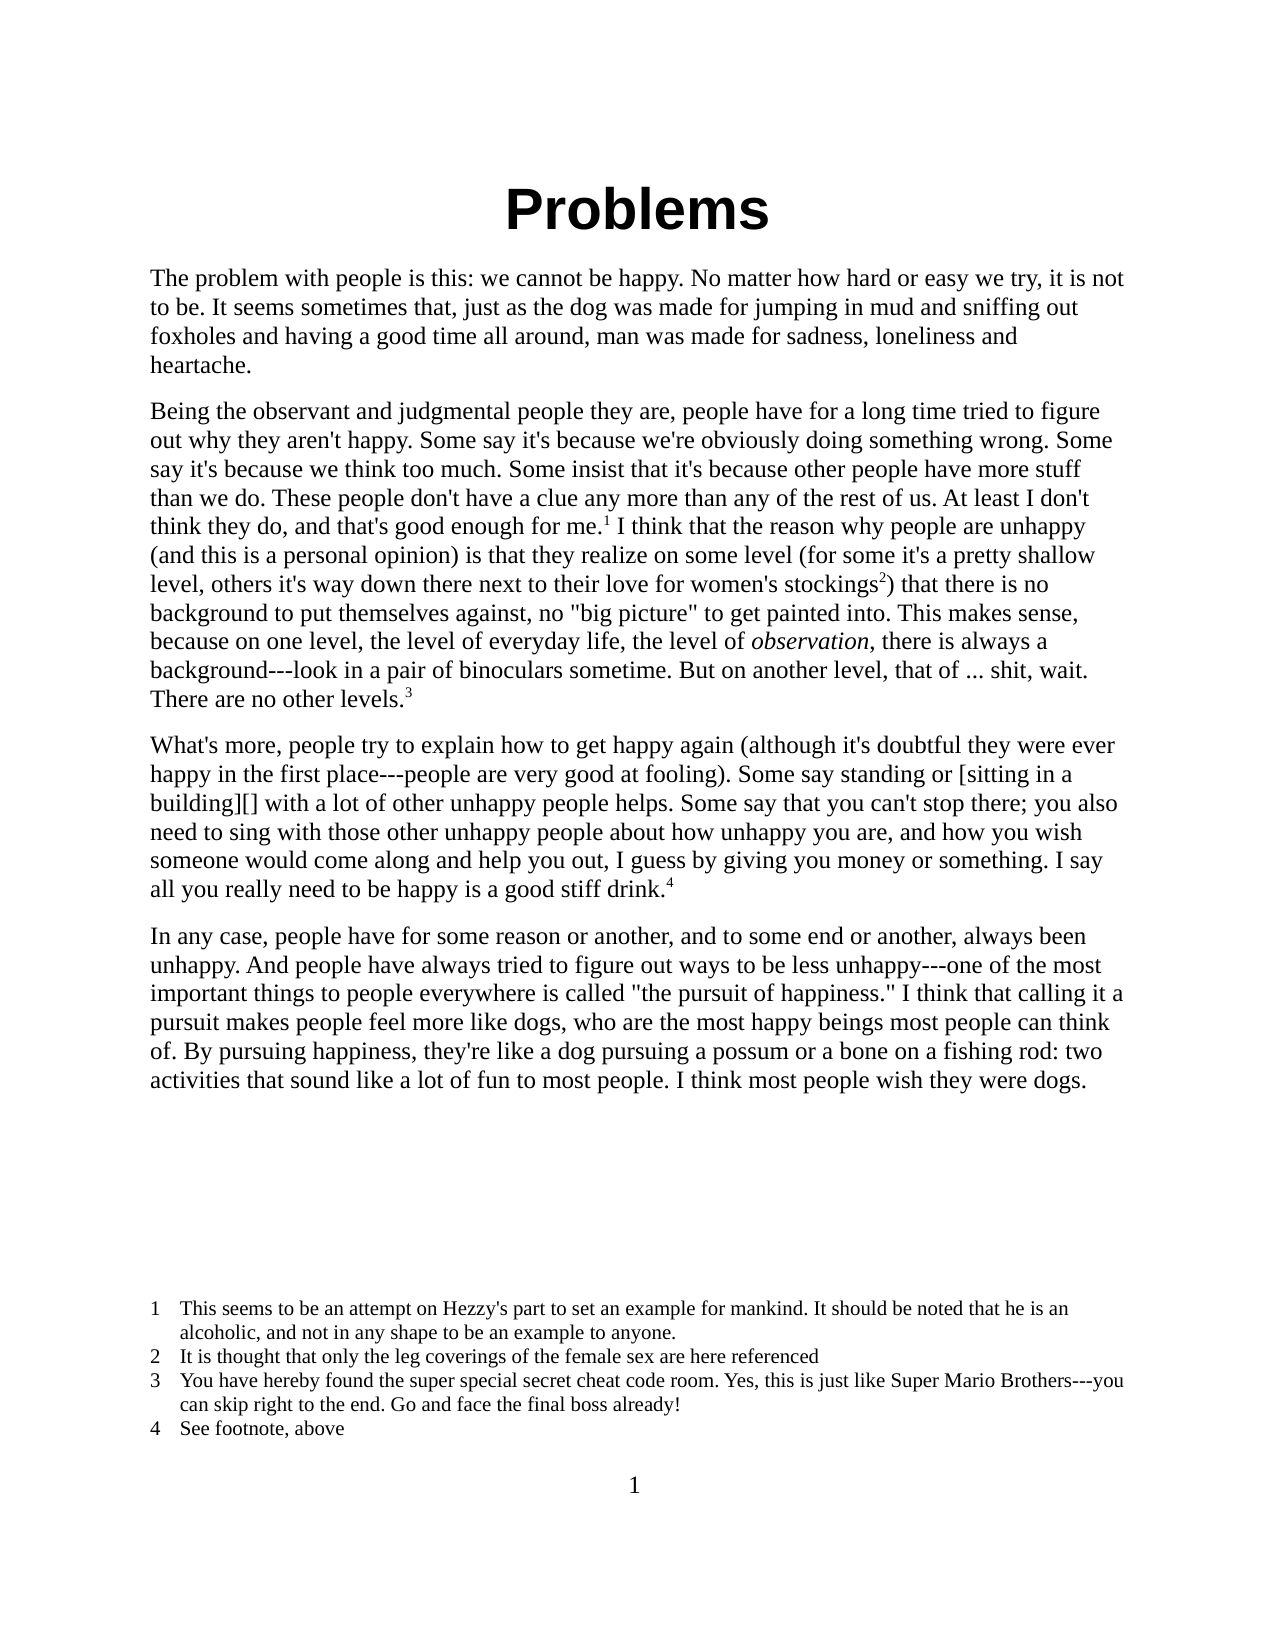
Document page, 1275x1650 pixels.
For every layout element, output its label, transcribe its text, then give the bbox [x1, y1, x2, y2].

text It is thought that only the leg coverings of the female sex are here referenced [150, 1344, 1125, 1368]
text The problem with people is this: we cannot be happy. No matter how hard or easy we try, it is not to be. It seems sometimes that, just as the dog was made for jumping in mud and sniffing out foxholes and having a good time all around, man was made for sadness, loneliness and heartache. [150, 263, 1125, 378]
title Problems [150, 175, 1125, 242]
text This seems to be an attempt on Hezzy's part to set an example for mankind. It should be noted that he is an alcoholic, and not in any shape to be an example to anyone. [150, 1296, 1125, 1344]
text Being the observant and judgmental people they are, people have for a long time tried to figure out why they aren't happy. Some say it's because we're obviously doing something wrong. Some say it's because we think too much. Some insist that it's because other people have more stuff than we do. These people don't have a clue any more than any of the rest of us. At least I don't think they do, and that's good enough for me. I think that the reason why people are unhappy (and this is a personal opinion) is that they realize on some level (for some it's a pretty shallow level, others it's way down there next to their love for women's stockings) that there is no background to put themselves against, no "big picture" to get painted into. This makes sense, because on one level, the level of everyday life, the level of observation, there is always a background---look in a pair of binoculars sometime. But on another level, that of ... shit, wait. There are no other levels. [150, 396, 1125, 713]
text What's more, people try to explain how to get happy again (although it's doubtful they were ever happy in the first place---people are very good at fooling). Some say standing or [sitting in a building][] with a lot of other unhappy people helps. Some say that you can't stop there; you also need to sing with those other unhappy people about how unhappy you are, and how you wish someone would come along and help you out, I guess by giving you money or something. I say all you really need to be happy is a good stiff drink. [150, 731, 1125, 903]
text You have hereby found the super special secret cheat code room. Yes, this is just like Super Mario Brothers---you can skip right to the end. Go and face the final boss already! [150, 1368, 1125, 1416]
text See footnote, above [150, 1416, 1125, 1440]
text In any case, people have for some reason or another, and to some end or another, always been unhappy. And people have always tried to figure out ways to be less unhappy---one of the most important things to people everywhere is called "the pursuit of happiness." I think that calling it a pursuit makes people feel more like dogs, who are the most happy beings most people can think of. By pursuing happiness, they're like a dog pursuing a possum or a bone on a fishing rod: two activities that sound like a lot of fun to most people. I think most people wish they were dogs. [150, 921, 1125, 1093]
